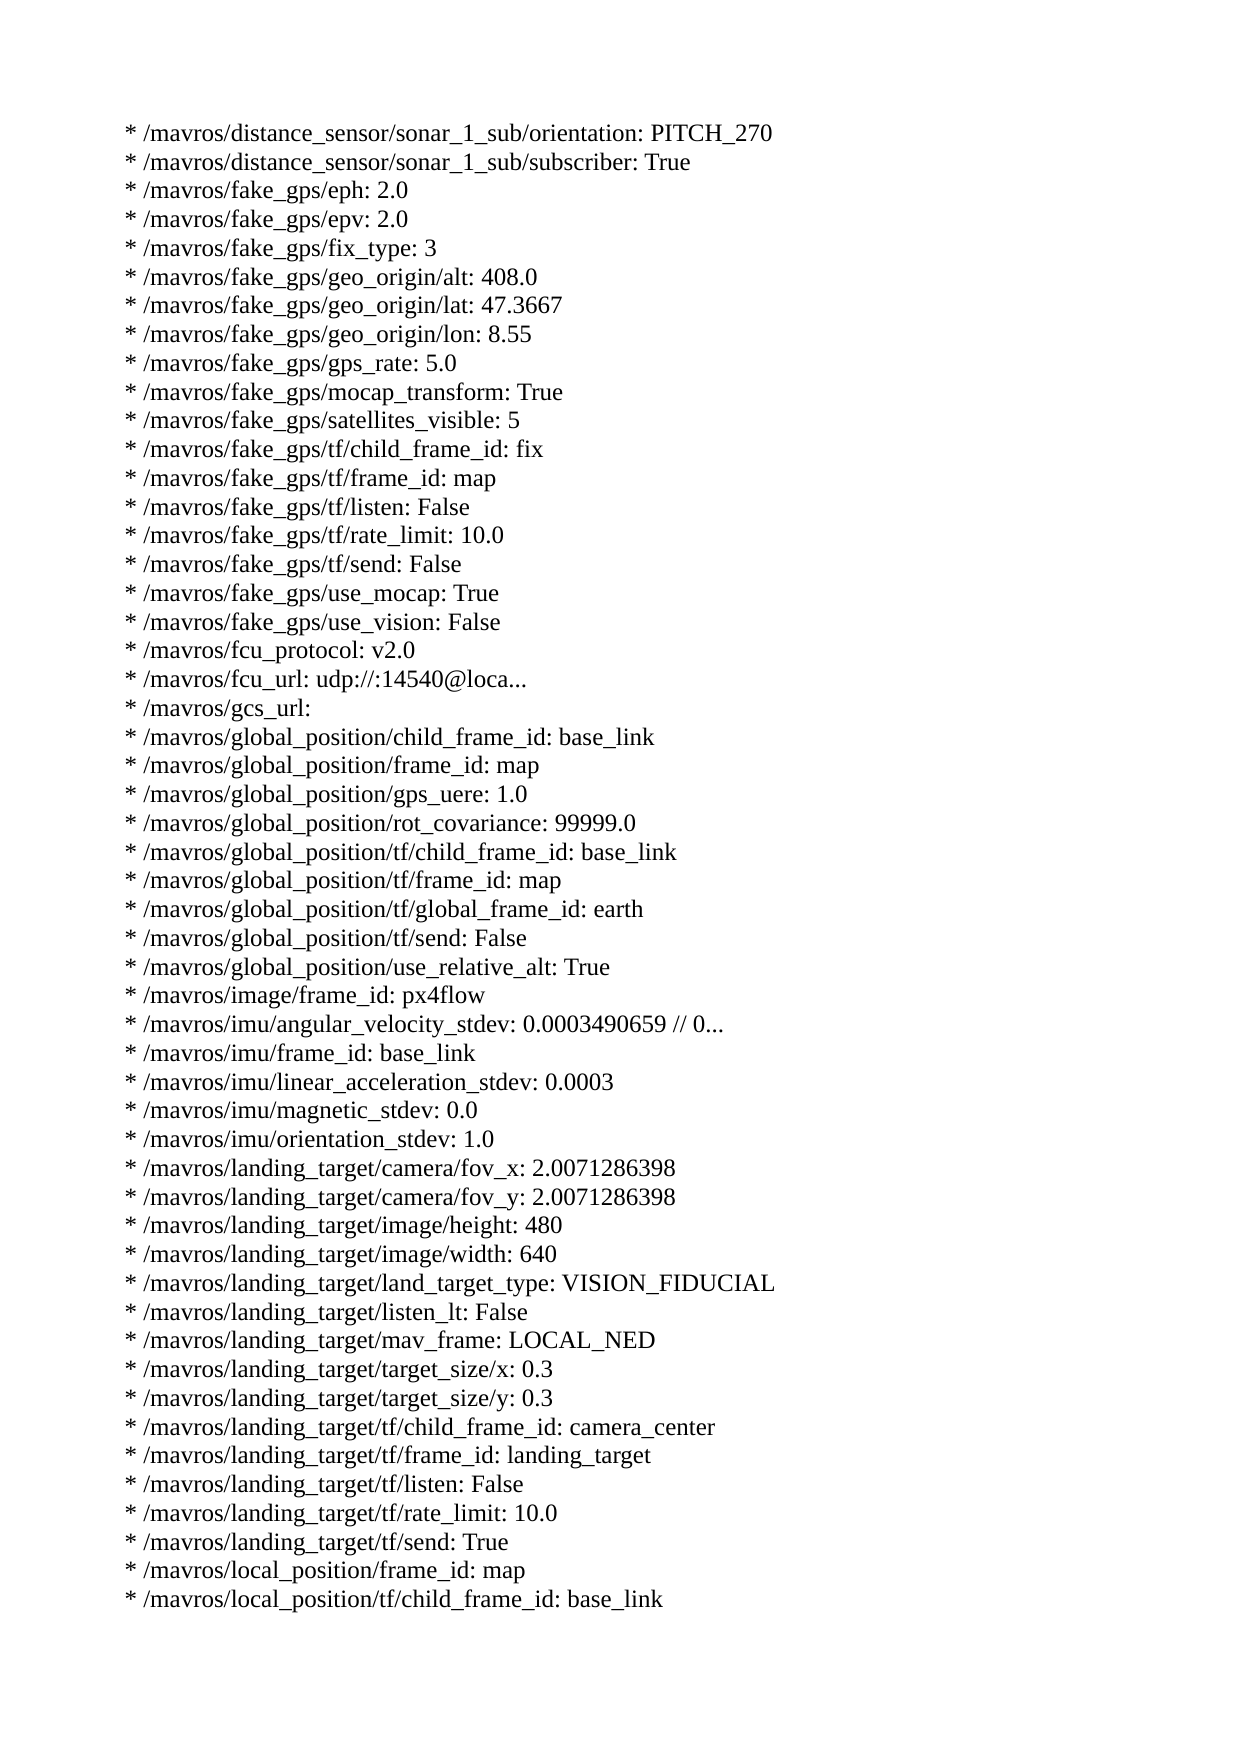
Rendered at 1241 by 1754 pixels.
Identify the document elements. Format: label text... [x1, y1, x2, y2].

text * /mavros/landing_target/target_size/y: 0.3 [118, 1383, 1122, 1412]
text * /mavros/fake_gps/tf/send: False [118, 549, 1122, 578]
text * /mavros/landing_target/listen_lt: False [118, 1297, 1122, 1326]
text * /mavros/distance_sensor/sonar_1_sub/subscriber: True [118, 147, 1122, 176]
text * /mavros/imu/linear_acceleration_stdev: 0.0003 [118, 1067, 1122, 1096]
text * /mavros/image/frame_id: px4flow [118, 981, 1122, 1009]
text * /mavros/global_position/use_relative_alt: True [118, 952, 1122, 981]
text * /mavros/local_position/frame_id: map [118, 1556, 1122, 1584]
text * /mavros/fake_gps/geo_origin/lat: 47.3667 [118, 291, 1122, 319]
text * /mavros/global_position/child_frame_id: base_link [118, 722, 1122, 751]
text * /mavros/imu/magnetic_stdev: 0.0 [118, 1096, 1122, 1124]
text * /mavros/landing_target/camera/fov_y: 2.0071286398 [118, 1182, 1122, 1211]
text * /mavros/global_position/tf/child_frame_id: base_link [118, 837, 1122, 866]
text * /mavros/fcu_url: udp://:14540@loca... [118, 664, 1122, 693]
text * /mavros/landing_target/tf/rate_limit: 10.0 [118, 1498, 1122, 1527]
text * /mavros/fake_gps/use_vision: False [118, 607, 1122, 636]
text * /mavros/landing_target/camera/fov_x: 2.0071286398 [118, 1153, 1122, 1182]
text * /mavros/landing_target/tf/listen: False [118, 1469, 1122, 1498]
text * /mavros/fake_gps/tf/listen: False [118, 492, 1122, 521]
text * /mavros/fake_gps/geo_origin/lon: 8.55 [118, 319, 1122, 348]
text * /mavros/gcs_url: [118, 693, 1122, 722]
text * /mavros/imu/angular_velocity_stdev: 0.0003490659 // 0... [118, 1009, 1122, 1038]
text * /mavros/imu/frame_id: base_link [118, 1038, 1122, 1067]
text * /mavros/landing_target/tf/frame_id: landing_target [118, 1441, 1122, 1469]
text * /mavros/fake_gps/eph: 2.0 [118, 176, 1122, 204]
text * /mavros/global_position/tf/global_frame_id: earth [118, 894, 1122, 923]
text * /mavros/fake_gps/fix_type: 3 [118, 233, 1122, 262]
text * /mavros/landing_target/image/width: 640 [118, 1239, 1122, 1268]
text * /mavros/landing_target/tf/child_frame_id: camera_center [118, 1412, 1122, 1441]
text * /mavros/distance_sensor/sonar_1_sub/orientation: PITCH_270 [118, 118, 1122, 147]
text * /mavros/fake_gps/epv: 2.0 [118, 204, 1122, 233]
text * /mavros/imu/orientation_stdev: 1.0 [118, 1124, 1122, 1153]
text * /mavros/fcu_protocol: v2.0 [118, 636, 1122, 664]
text * /mavros/landing_target/land_target_type: VISION_FIDUCIAL [118, 1268, 1122, 1297]
text * /mavros/global_position/frame_id: map [118, 751, 1122, 779]
text * /mavros/fake_gps/tf/frame_id: map [118, 463, 1122, 492]
text * /mavros/global_position/tf/frame_id: map [118, 866, 1122, 894]
text * /mavros/landing_target/tf/send: True [118, 1527, 1122, 1556]
text * /mavros/global_position/tf/send: False [118, 923, 1122, 952]
text * /mavros/fake_gps/mocap_transform: True [118, 377, 1122, 406]
text * /mavros/fake_gps/gps_rate: 5.0 [118, 348, 1122, 377]
text * /mavros/landing_target/image/height: 480 [118, 1211, 1122, 1239]
text * /mavros/fake_gps/tf/rate_limit: 10.0 [118, 521, 1122, 549]
text * /mavros/fake_gps/tf/child_frame_id: fix [118, 434, 1122, 463]
text * /mavros/fake_gps/geo_origin/alt: 408.0 [118, 262, 1122, 291]
text * /mavros/landing_target/target_size/x: 0.3 [118, 1354, 1122, 1383]
text * /mavros/global_position/gps_uere: 1.0 [118, 779, 1122, 808]
text * /mavros/landing_target/mav_frame: LOCAL_NED [118, 1326, 1122, 1354]
text * /mavros/local_position/tf/child_frame_id: base_link [118, 1584, 1122, 1613]
text * /mavros/fake_gps/use_mocap: True [118, 578, 1122, 607]
text * /mavros/fake_gps/satellites_visible: 5 [118, 406, 1122, 434]
text * /mavros/global_position/rot_covariance: 99999.0 [118, 808, 1122, 837]
